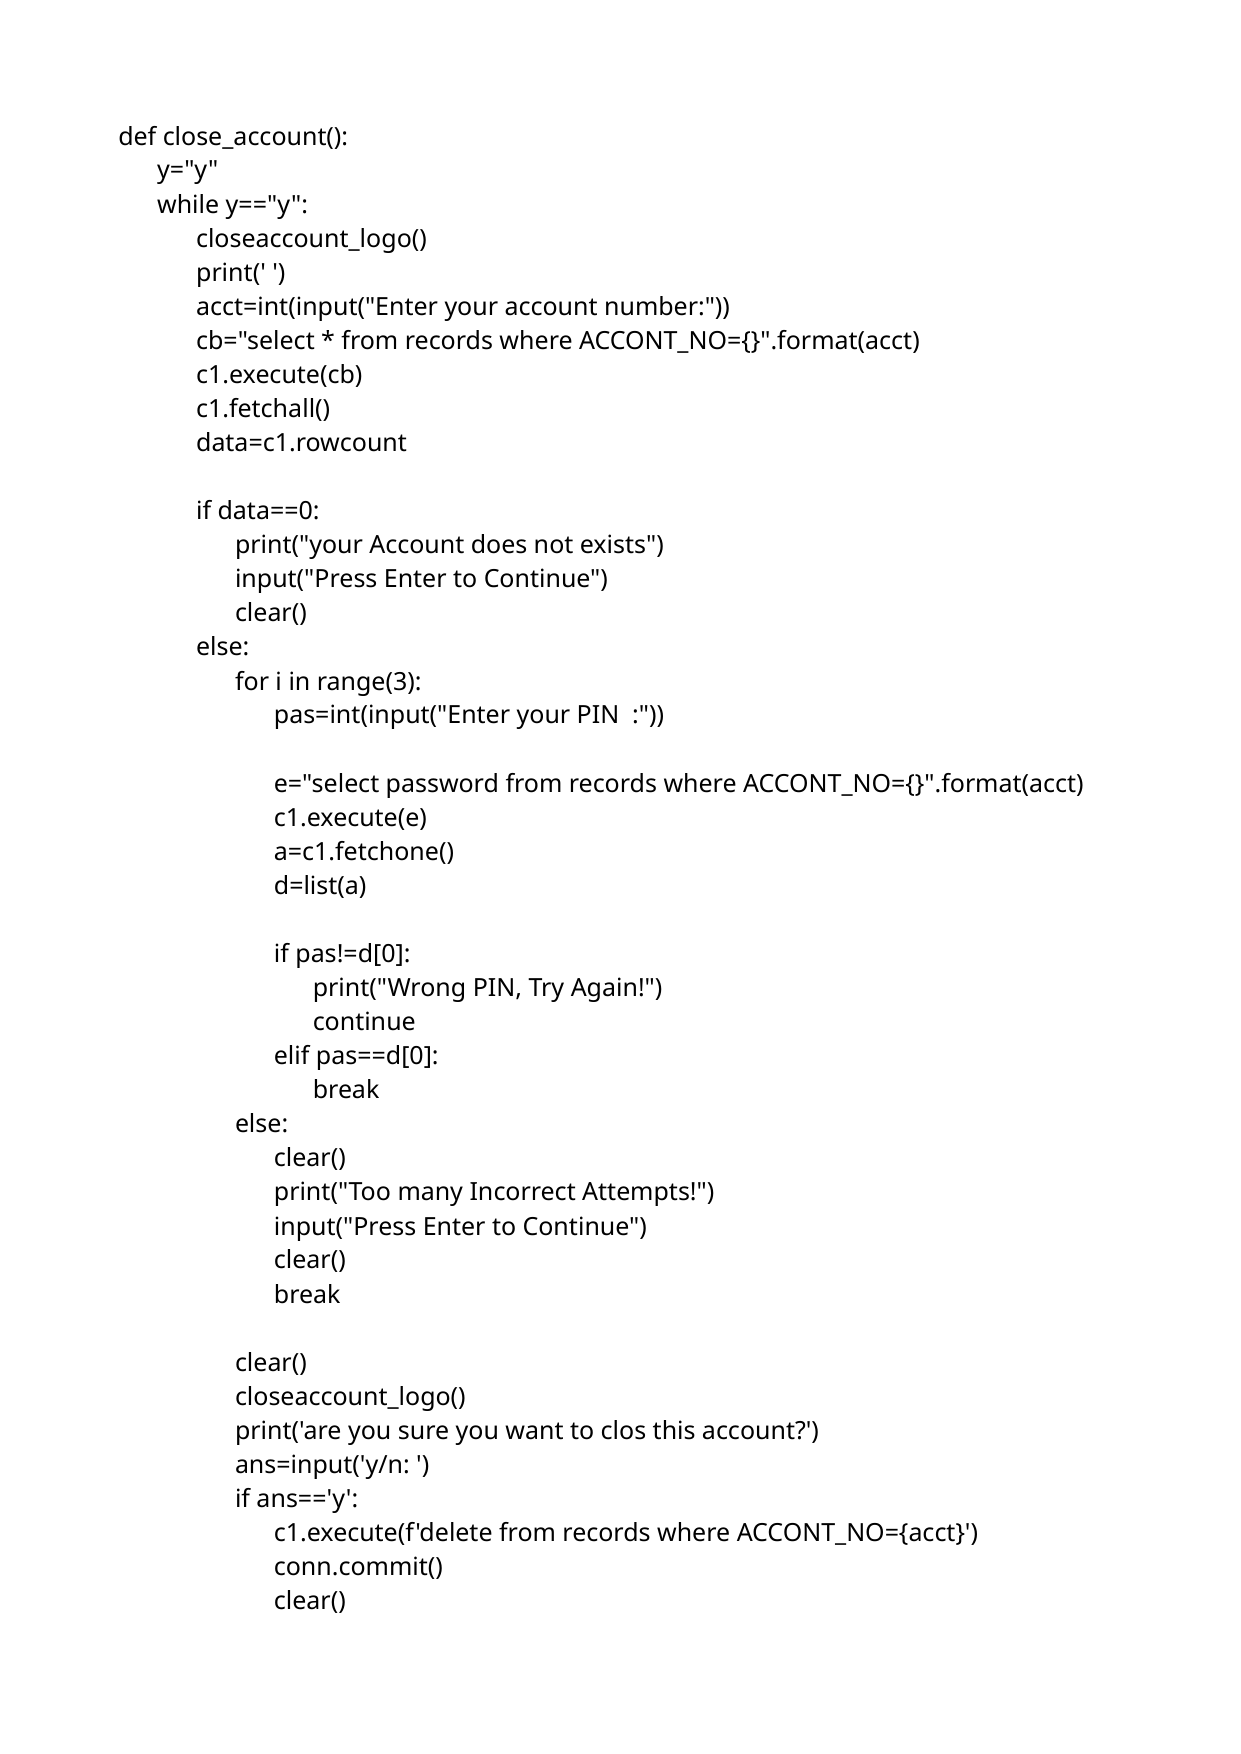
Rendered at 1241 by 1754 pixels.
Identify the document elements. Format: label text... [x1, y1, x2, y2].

text print("Wrong PIN, Try Again!") [118, 970, 1122, 1004]
text e="select password from records where ACCONT_NO={}".format(acct) [118, 765, 1122, 799]
text c1.execute(e) [118, 799, 1122, 833]
text cb="select * from records where ACCONT_NO={}".format(acct) [118, 322, 1122, 357]
text c1.execute(f'delete from records where ACCONT_NO={acct}') [118, 1515, 1122, 1549]
text else: [118, 629, 1122, 663]
text pas=int(input("Enter your PIN :")) [118, 697, 1122, 731]
text if pas!=d[0]: [118, 936, 1122, 970]
text continue [118, 1004, 1122, 1038]
text clear() [118, 595, 1122, 629]
text print("Too many Incorrect Attempts!") [118, 1174, 1122, 1208]
text a=c1.fetchone() [118, 833, 1122, 867]
text closeaccount_logo() [118, 220, 1122, 254]
text elif pas==d[0]: [118, 1038, 1122, 1072]
text input("Press Enter to Continue") [118, 1208, 1122, 1242]
text acct=int(input("Enter your account number:")) [118, 288, 1122, 322]
text break [118, 1072, 1122, 1106]
text while y=="y": [118, 186, 1122, 220]
text print(' ') [118, 254, 1122, 288]
text if data==0: [118, 493, 1122, 527]
text d=list(a) [118, 867, 1122, 902]
text if ans=='y': [118, 1481, 1122, 1515]
text closeaccount_logo() [118, 1378, 1122, 1412]
text clear() [118, 1583, 1122, 1617]
text for i in range(3): [118, 663, 1122, 697]
text input("Press Enter to Continue") [118, 561, 1122, 595]
text clear() [118, 1242, 1122, 1276]
text clear() [118, 1344, 1122, 1378]
text c1.execute(cb) [118, 357, 1122, 391]
text data=c1.rowcount [118, 425, 1122, 459]
text break [118, 1276, 1122, 1310]
text y="y" [118, 152, 1122, 186]
text c1.fetchall() [118, 391, 1122, 425]
text clear() [118, 1140, 1122, 1174]
text ans=input('y/n: ') [118, 1447, 1122, 1481]
text else: [118, 1106, 1122, 1140]
text conn.commit() [118, 1549, 1122, 1583]
text def close_account(): [118, 118, 1122, 152]
text print('are you sure you want to clos this account?') [118, 1412, 1122, 1447]
text print("your Account does not exists") [118, 527, 1122, 561]
